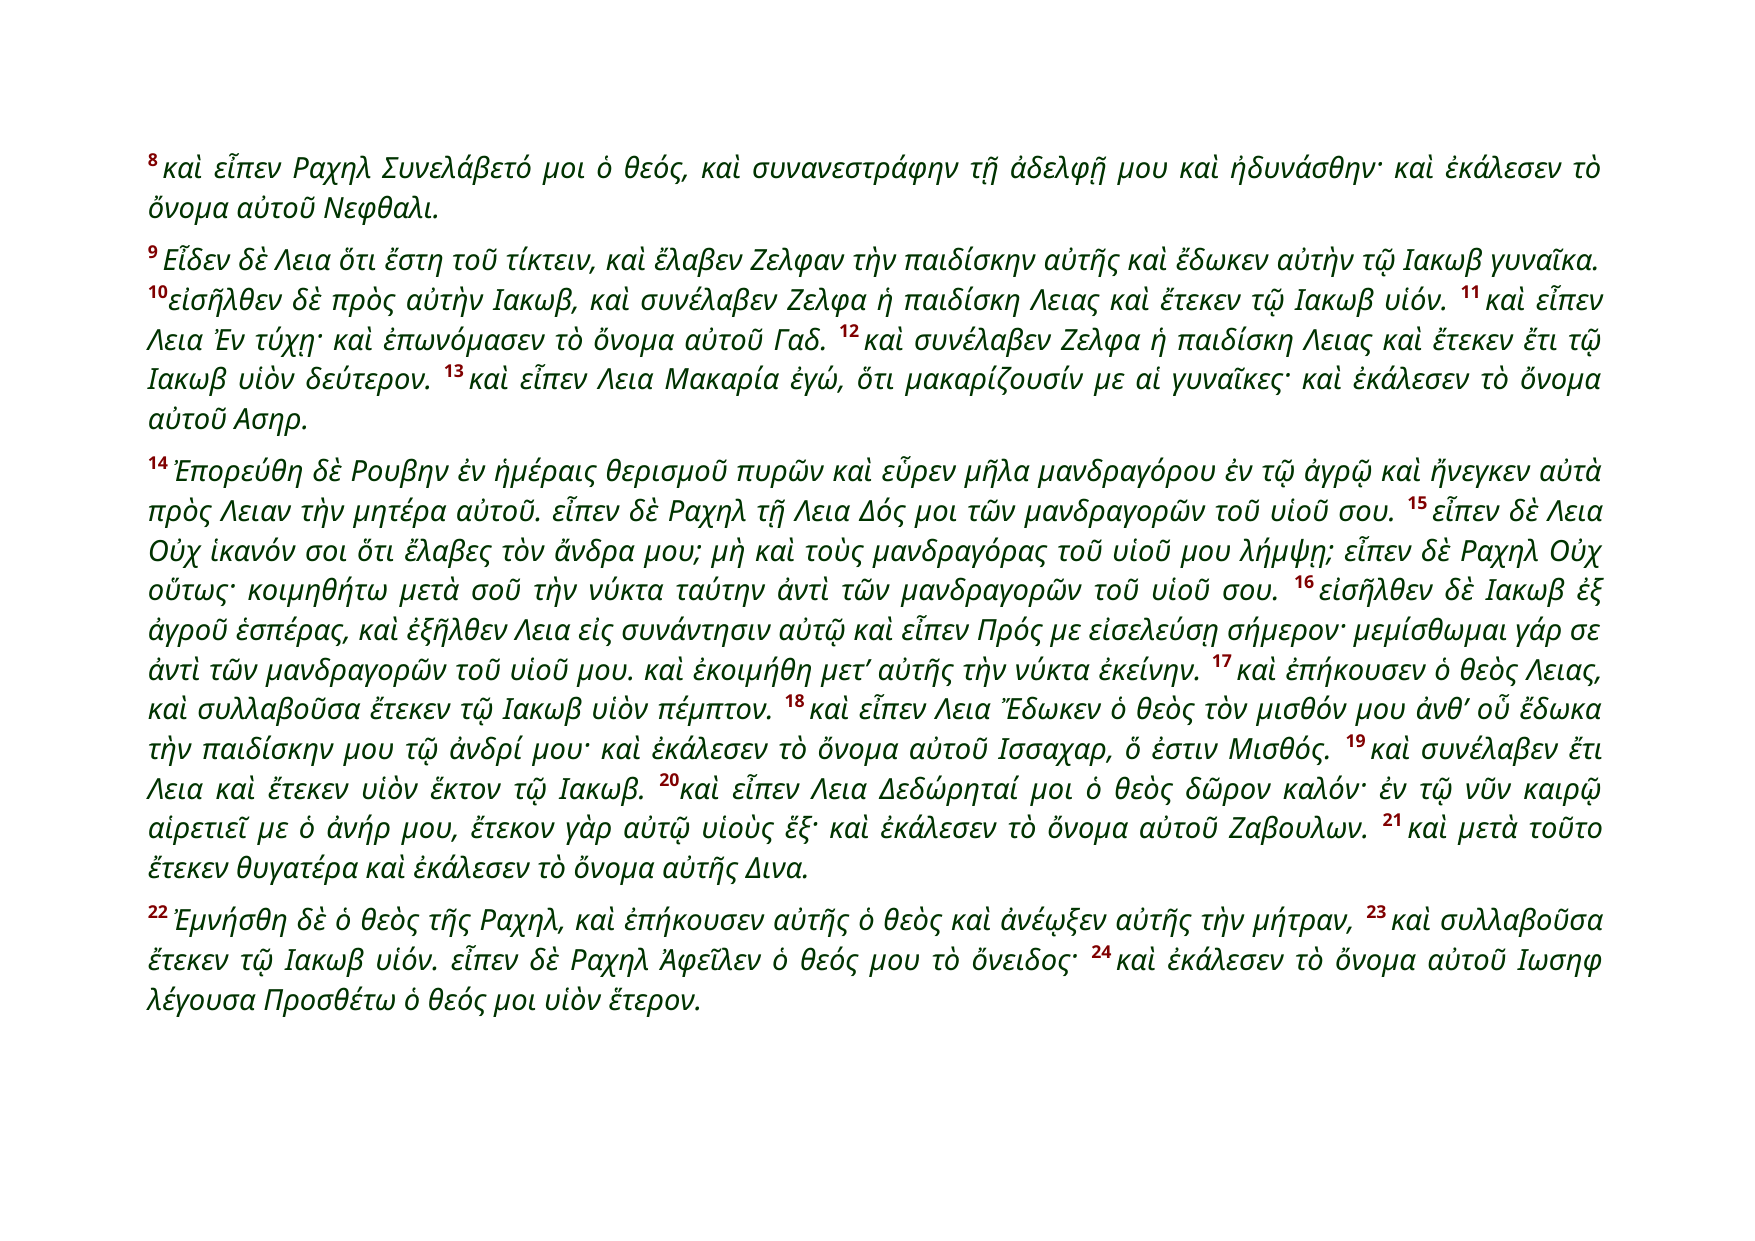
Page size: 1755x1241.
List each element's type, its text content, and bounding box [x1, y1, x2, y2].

text 9 Εἶδεν δὲ Λεια ὅτι ἔστη τοῦ τίκτειν, καὶ ἔλαβεν Ζελφαν τὴν παιδίσκην αὐτῆς καὶ ἔδωκεν αὐτὴν τῷ Ιακωβ γυναῖκα. 10εἰσῆλθεν δὲ πρὸς αὐτὴν Ιακωβ, καὶ συνέλαβεν Ζελφα ἡ παιδίσκη Λειας καὶ ἔτεκεν τῷ Ιακωβ υἱόν. 11 καὶ εἶπεν Λεια Ἐν τύχῃ· καὶ ἐπωνόμασεν τὸ ὄνομα αὐτοῦ Γαδ. 12 καὶ συνέλαβεν Ζελφα ἡ παιδίσκη Λειας καὶ ἔτεκεν ἔτι τῷ Ιακωβ υἱὸν δεύτερον. 13 καὶ εἶπεν Λεια Μακαρία ἐγώ, ὅτι μακαρίζουσίν με αἱ γυναῖκες· καὶ ἐκάλεσεν τὸ ὄνομα αὐτοῦ Ασηρ. [148, 239, 1606, 438]
text 22 Ἐμνήσθη δὲ ὁ θεὸς τῆς Ραχηλ, καὶ ἐπήκουσεν αὐτῆς ὁ θεὸς καὶ ἀνέῳξεν αὐτῆς τὴν μήτραν, 23 καὶ συλλαβοῦσα ἔτεκεν τῷ Ιακωβ υἱόν. εἶπεν δὲ Ραχηλ Ἀφεῖλεν ὁ θεός μου τὸ ὄνειδος· 24 καὶ ἐκάλεσεν τὸ ὄνομα αὐτοῦ Ιωσηφ λέγουσα Προσθέτω ὁ θεός μοι υἱὸν ἕτερον. [148, 899, 1606, 1019]
text 14 Ἐπορεύθη δὲ Ρουβην ἐν ἡμέραις θερισμοῦ πυρῶν καὶ εὗρεν μῆλα μανδραγόρου ἐν τῷ ἀγρῷ καὶ ἤνεγκεν αὐτὰ πρὸς Λειαν τὴν μητέρα αὐτοῦ. εἶπεν δὲ Ραχηλ τῇ Λεια Δός μοι τῶν μανδραγορῶν τοῦ υἱοῦ σου. 15 εἶπεν δὲ Λεια Οὐχ ἱκανόν σοι ὅτι ἔλαβες τὸν ἄνδρα μου; μὴ καὶ τοὺς μανδραγόρας τοῦ υἱοῦ μου λήμψῃ; εἶπεν δὲ Ραχηλ Οὐχ οὕτως· κοιμηθήτω μετὰ σοῦ τὴν νύκτα ταύτην ἀντὶ τῶν μανδραγορῶν τοῦ υἱοῦ σου. 16 εἰσῆλθεν δὲ Ιακωβ ἐξ ἀγροῦ ἑσπέρας, καὶ ἐξῆλθεν Λεια εἰς συνάντησιν αὐτῷ καὶ εἶπεν Πρός με εἰσελεύσῃ σήμερον· μεμίσθωμαι γάρ σε ἀντὶ τῶν μανδραγορῶν τοῦ υἱοῦ μου. καὶ ἐκοιμήθη μετ’ αὐτῆς τὴν νύκτα ἐκείνην. 17 καὶ ἐπήκουσεν ὁ θεὸς Λειας, καὶ συλλαβοῦσα ἔτεκεν τῷ Ιακωβ υἱὸν πέμπτον. 18 καὶ εἶπεν Λεια Ἔδωκεν ὁ θεὸς τὸν μισθόν μου ἀνθ’ οὗ ἔδωκα τὴν παιδίσκην μου τῷ ἀνδρί μου· καὶ ἐκάλεσεν τὸ ὄνομα αὐτοῦ Ισσαχαρ, ὅ ἐστιν Μισθός. 19 καὶ συνέλαβεν ἔτι Λεια καὶ ἔτεκεν υἱὸν ἕκτον τῷ Ιακωβ. 20καὶ εἶπεν Λεια Δεδώρηταί μοι ὁ θεὸς δῶρον καλόν· ἐν τῷ νῦν καιρῷ αἱρετιεῖ με ὁ ἀνήρ μου, ἔτεκον γὰρ αὐτῷ υἱοὺς ἕξ· καὶ ἐκάλεσεν τὸ ὄνομα αὐτοῦ Ζαβουλων. 21 καὶ μετὰ τοῦτο ἔτεκεν θυγατέρα καὶ ἐκάλεσεν τὸ ὄνομα αὐτῆς Δινα. [148, 451, 1606, 887]
text 8 καὶ εἶπεν Ραχηλ Συνελάβετό μοι ὁ θεός, καὶ συνανεστράφην τῇ ἀδελφῇ μου καὶ ἠδυνάσθην· καὶ ἐκάλεσεν τὸ ὄνομα αὐτοῦ Νεφθαλι. [148, 148, 1606, 227]
